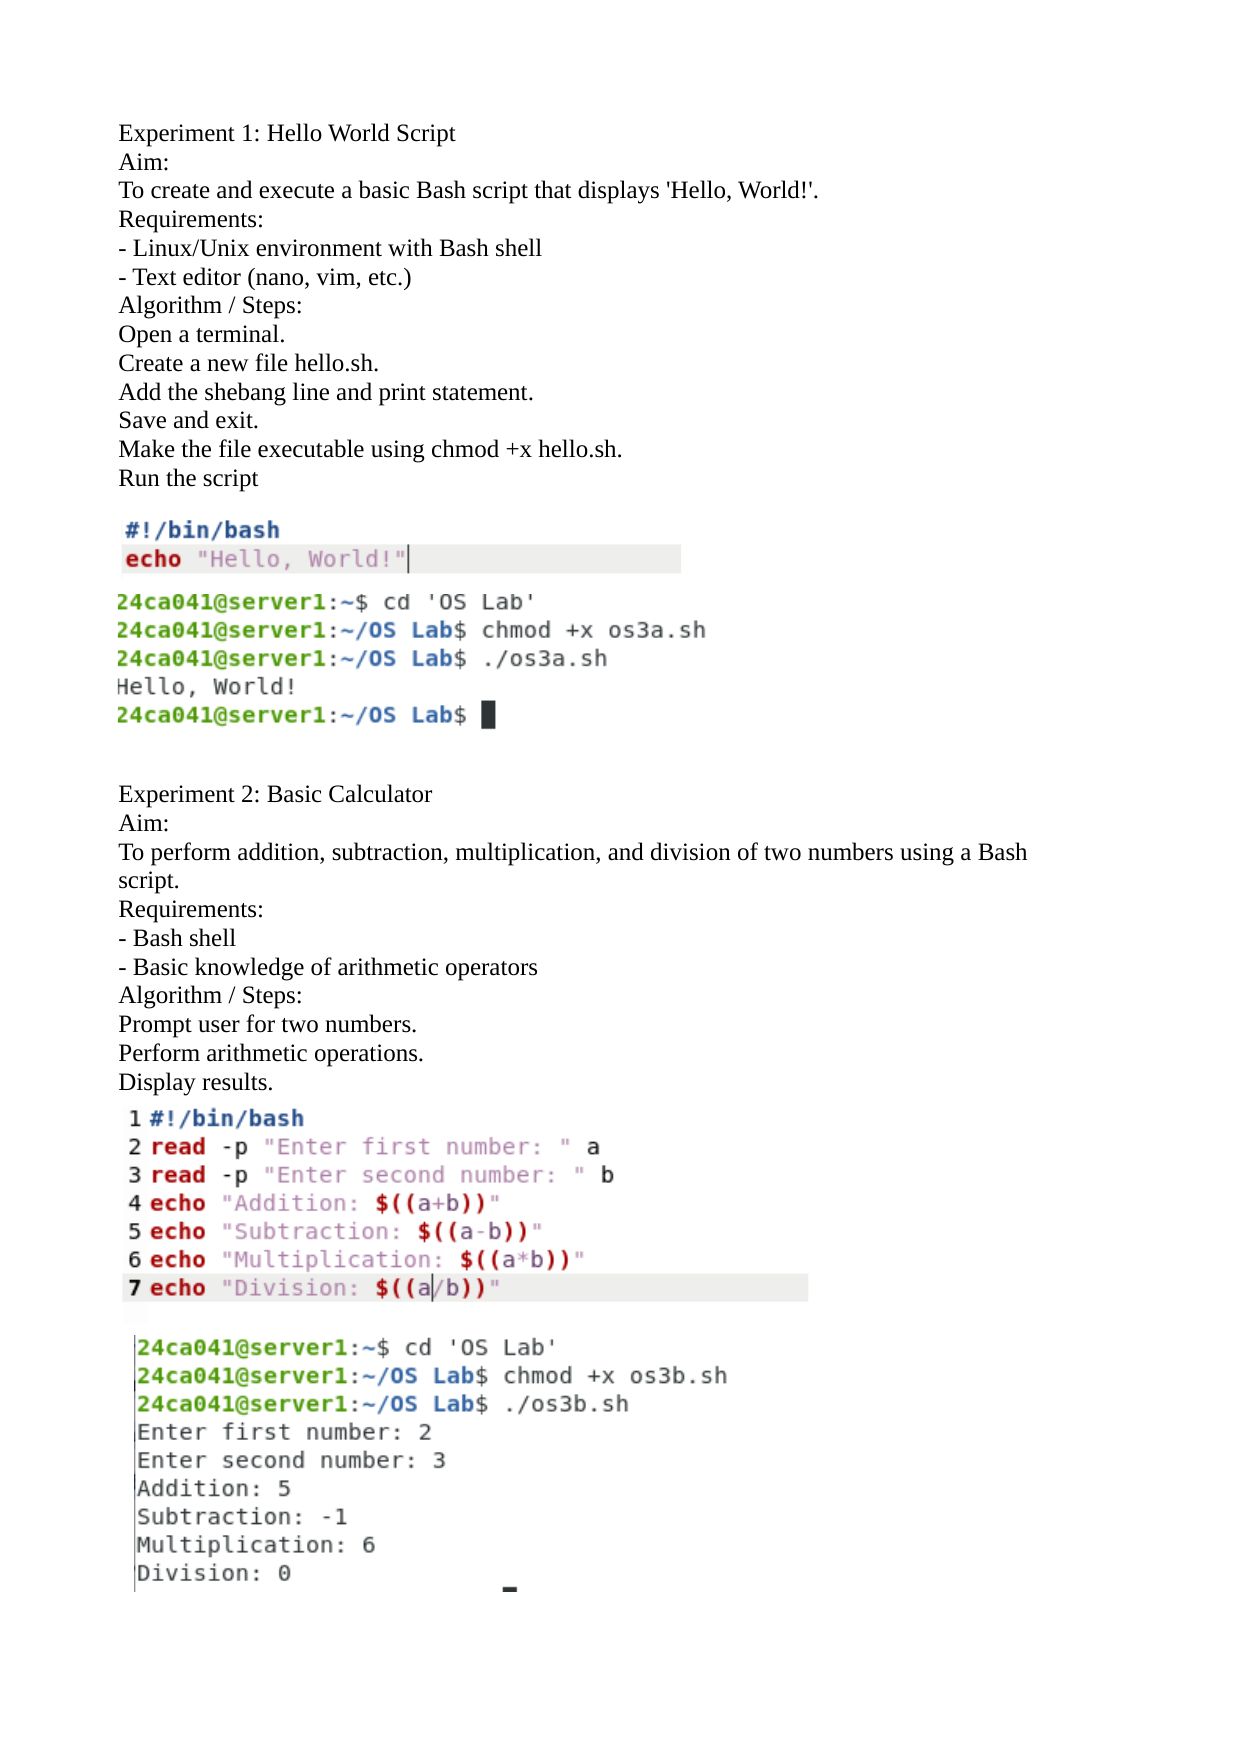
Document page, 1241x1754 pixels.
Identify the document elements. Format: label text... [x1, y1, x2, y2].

text To perform addition, subtraction, multiplication, and division of two numbers using a Bash [118, 837, 1122, 866]
text Algorithm / Steps: [118, 291, 1122, 319]
text Prompt user for two numbers. [118, 1009, 1122, 1038]
text Perform arithmetic operations. [118, 1038, 1122, 1067]
text Experiment 2: Basic Calculator [118, 779, 1122, 808]
text Create a new file hello.sh. [118, 348, 1122, 377]
text Display results. [118, 1067, 1122, 1096]
text Save and exit. [118, 406, 1122, 434]
text - Bash shell [118, 923, 1122, 952]
text - Basic knowledge of arithmetic operators [118, 952, 1122, 981]
text Open a terminal. [118, 319, 1122, 348]
text Algorithm / Steps: [118, 981, 1122, 1009]
text Experiment 1: Hello World Script [118, 118, 1122, 147]
picture [117, 594, 879, 737]
text script. [118, 866, 1122, 894]
picture [122, 1106, 809, 1324]
text Run the script [118, 463, 1122, 492]
text Requirements: [118, 204, 1122, 233]
text Make the file executable using chmod +x hello.sh. [118, 434, 1122, 463]
text Add the shebang line and print statement. [118, 377, 1122, 406]
text Aim: [118, 147, 1122, 176]
text To create and execute a basic Bash script that displays 'Hello, World!'. [118, 176, 1122, 204]
text - Text editor (nano, vim, etc.) [118, 262, 1122, 291]
text - Linux/Unix environment with Bash shell [118, 233, 1122, 262]
text Aim: [118, 808, 1122, 837]
text Requirements: [118, 894, 1122, 923]
picture [134, 1335, 916, 1592]
picture [121, 520, 682, 580]
